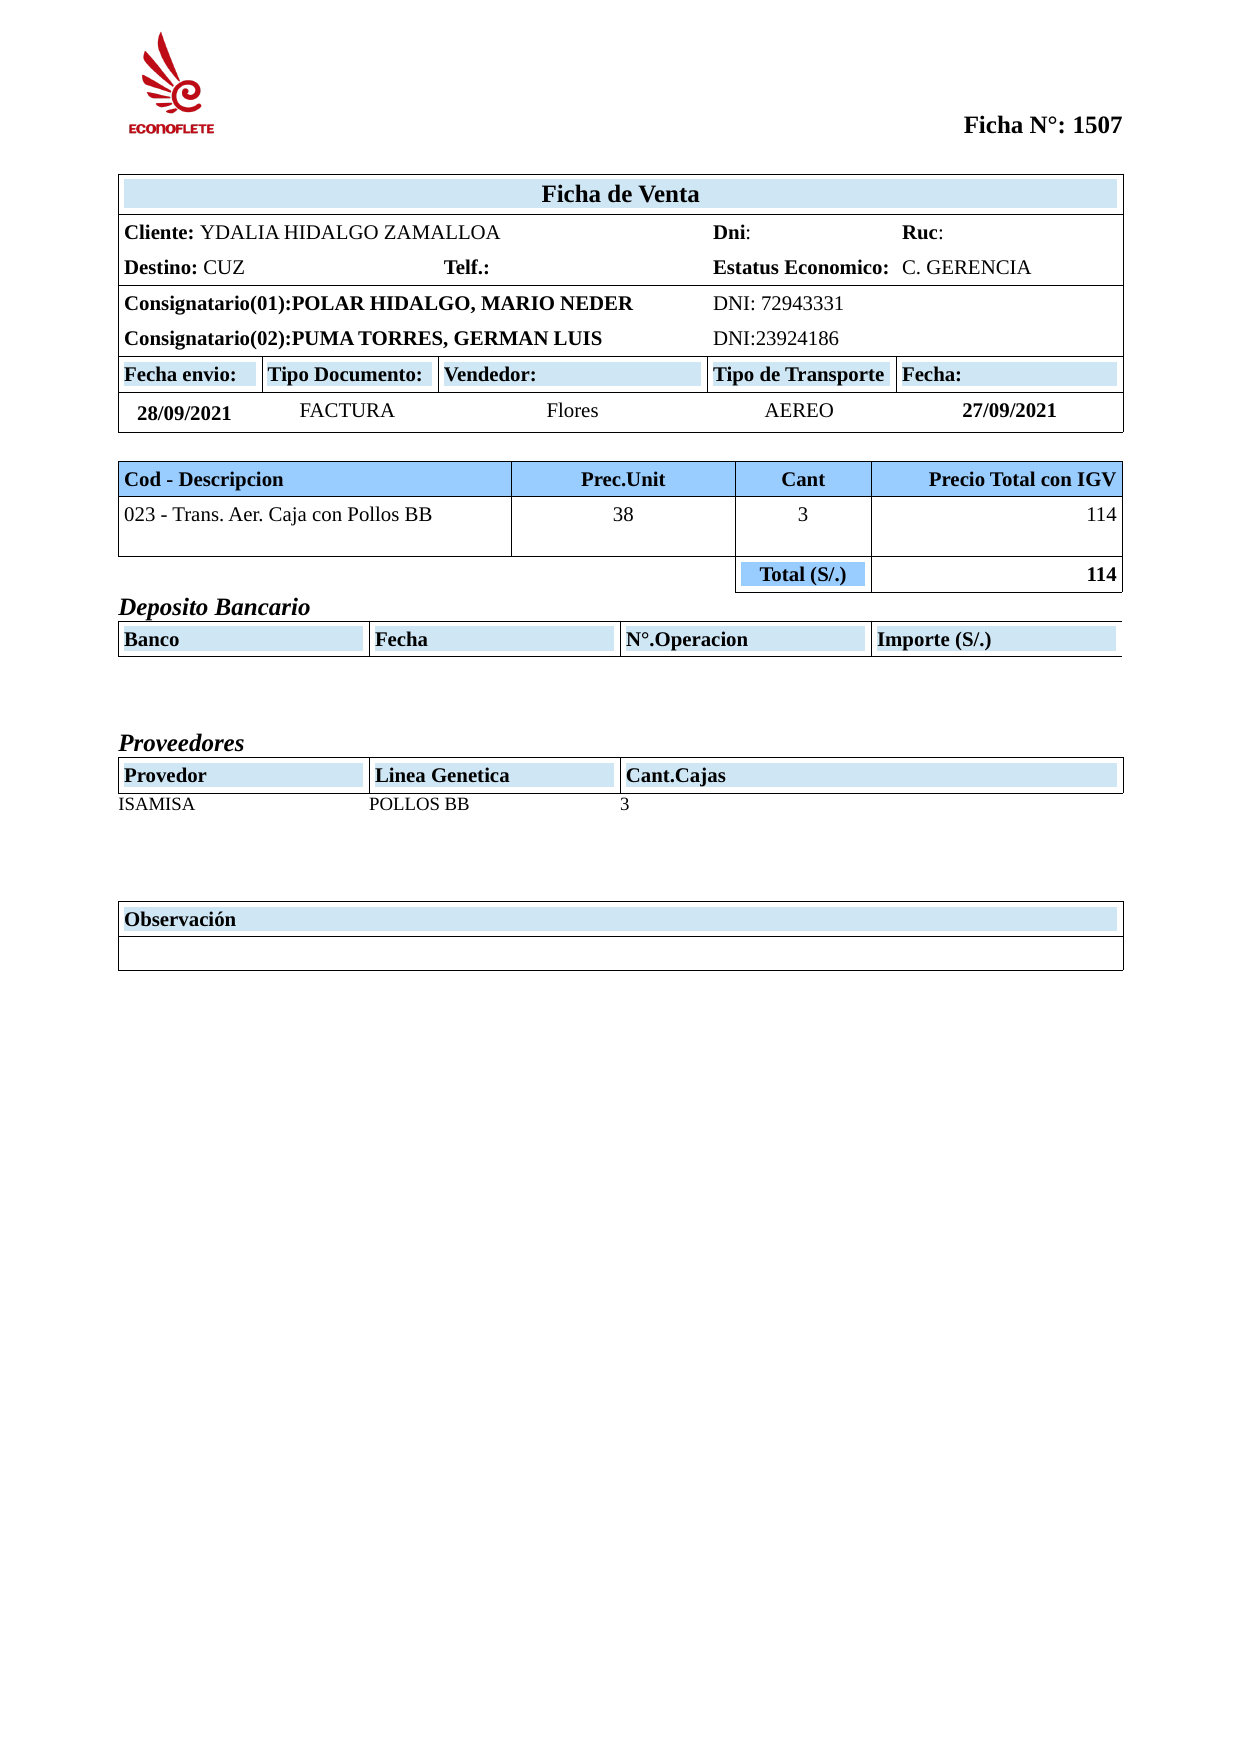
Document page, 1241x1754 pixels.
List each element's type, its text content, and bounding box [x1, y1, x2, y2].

table_header Prec.Unit [512, 462, 735, 496]
table_cell [620, 858, 1123, 879]
table_cell [369, 879, 620, 901]
table_cell [369, 680, 620, 704]
table_cell [871, 705, 1122, 728]
table_header Ficha de Venta [119, 175, 1123, 214]
table_cell [369, 815, 620, 836]
table_cell Total (S/.) [736, 557, 871, 592]
table_cell [369, 836, 620, 858]
table_cell 28/09/2021 [119, 393, 262, 432]
table_cell Tipo Documento: [263, 357, 438, 392]
table_header Observación [119, 902, 1123, 936]
table_cell [871, 657, 1122, 680]
table_cell Vendedor: [439, 357, 707, 392]
table_cell [118, 705, 369, 728]
table_header Cant.Cajas [621, 758, 1123, 793]
table_cell DNI: 72943331 [707, 286, 1123, 321]
table_cell Estatus Economico: [707, 249, 896, 285]
table_cell [369, 657, 620, 680]
table_cell [511, 557, 735, 592]
table_header Cant [736, 462, 871, 496]
table_cell [620, 680, 871, 704]
table_cell [620, 705, 871, 728]
table_cell [118, 557, 511, 592]
table_cell Fecha envio: [119, 357, 262, 392]
table_cell [118, 657, 369, 680]
table_cell ISAMISA [118, 794, 369, 814]
text Proveedores [118, 728, 1122, 757]
table_cell [118, 879, 369, 901]
table_cell 3 [620, 794, 1123, 814]
table_cell [620, 815, 1123, 836]
table_cell Flores [438, 393, 707, 432]
table_cell POLLOS BB [369, 794, 620, 814]
table_cell Ruc: [896, 215, 1123, 249]
table_cell [620, 879, 1123, 901]
table_header Importe (S/.) [872, 622, 1122, 656]
table_cell Destino: CUZ [119, 249, 438, 285]
table_cell 114 [872, 557, 1122, 592]
table_cell [620, 836, 1123, 858]
picture [118, 31, 225, 134]
table_cell Consignatario(01):POLAR HIDALGO, MARIO NEDER [119, 286, 707, 321]
table_header Fecha [370, 622, 620, 656]
table_cell [620, 657, 871, 680]
table_cell Cliente: YDALIA HIDALGO ZAMALLOA [119, 215, 707, 249]
table_cell [369, 705, 620, 728]
table_cell 38 [512, 497, 735, 556]
table_cell 27/09/2021 [896, 393, 1123, 432]
table_cell [369, 858, 620, 879]
table_cell C. GERENCIA [896, 249, 1123, 285]
table_header Precio Total con IGV [872, 462, 1122, 496]
table_cell [118, 815, 369, 836]
table_cell Dni: [707, 215, 896, 249]
table_cell 114 [872, 497, 1122, 556]
table_header Linea Genetica [370, 758, 620, 793]
table_cell [118, 836, 369, 858]
table_cell [118, 858, 369, 879]
table_cell [118, 680, 369, 704]
table_cell Fecha: [897, 357, 1123, 392]
table_header Cod - Descripcion [119, 462, 511, 496]
table_cell FACTURA [262, 393, 438, 432]
table_cell Tipo de Transporte [708, 357, 896, 392]
table_cell Consignatario(02):PUMA TORRES, GERMAN LUIS [119, 321, 707, 356]
text Deposito Bancario [118, 592, 1122, 621]
table_cell [871, 680, 1122, 704]
table_cell Telf.: [438, 249, 707, 285]
table_header Banco [119, 622, 369, 656]
table_header N°.Operacion [621, 622, 871, 656]
table_cell 3 [736, 497, 871, 556]
table_cell 023 - Trans. Aer. Caja con Pollos BB [119, 497, 511, 556]
table_header Provedor [119, 758, 369, 793]
table_cell [119, 937, 1123, 969]
table_cell AEREO [707, 393, 896, 432]
table_cell DNI:23924186 [707, 321, 1123, 356]
